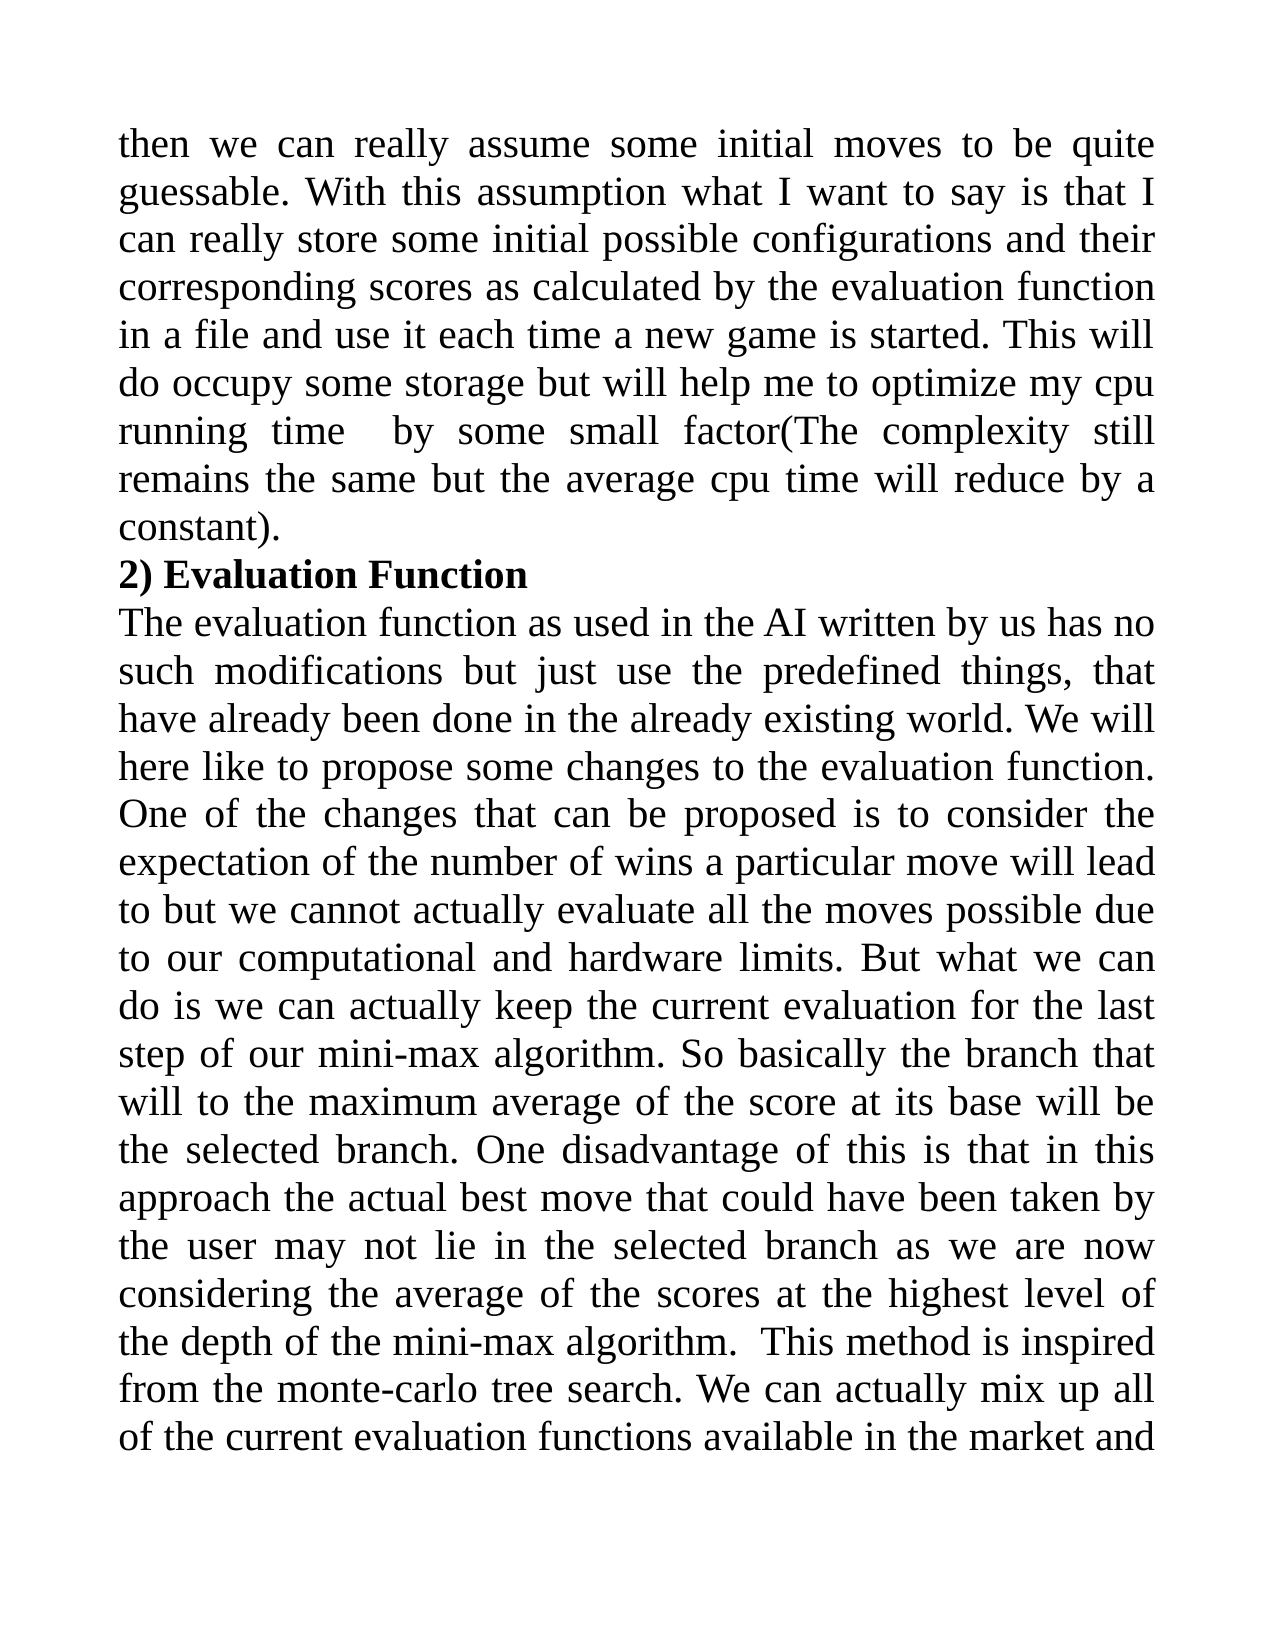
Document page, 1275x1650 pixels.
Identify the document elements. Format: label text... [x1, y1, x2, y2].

text 2) Evaluation Function [118, 549, 1157, 597]
text The evaluation function as used in the AI written by us has no such modifications but just use the predefined things, that have already been done in the already existing world. We will here like to propose some changes to the evaluation function. One of the changes that can be proposed is to consider the expectation of the number of wins a particular move will lead to but we cannot actually evaluate all the moves possible due to our computational and hardware limits. But what we can do is we can actually keep the current evaluation for the last step of our mini-max algorithm. So basically the branch that will to the maximum average of the score at its base will be the selected branch. One disadvantage of this is that in this approach the actual best move that could have been taken by the user may not lie in the selected branch as we are now considering the average of the scores at the highest level of the depth of the mini-max algorithm. This method is inspired from the monte-carlo tree search. We can actually mix up all of the current evaluation functions available in the market and [118, 597, 1157, 1460]
text then we can really assume some initial moves to be quite guessable. With this assumption what I want to say is that I can really store some initial possible configurations and their corresponding scores as calculated by the evaluation function in a file and use it each time a new game is started. This will do occupy some storage but will help me to optimize my cpu running time by some small factor(The complexity still remains the same but the average cpu time will reduce by a constant). [118, 118, 1157, 549]
